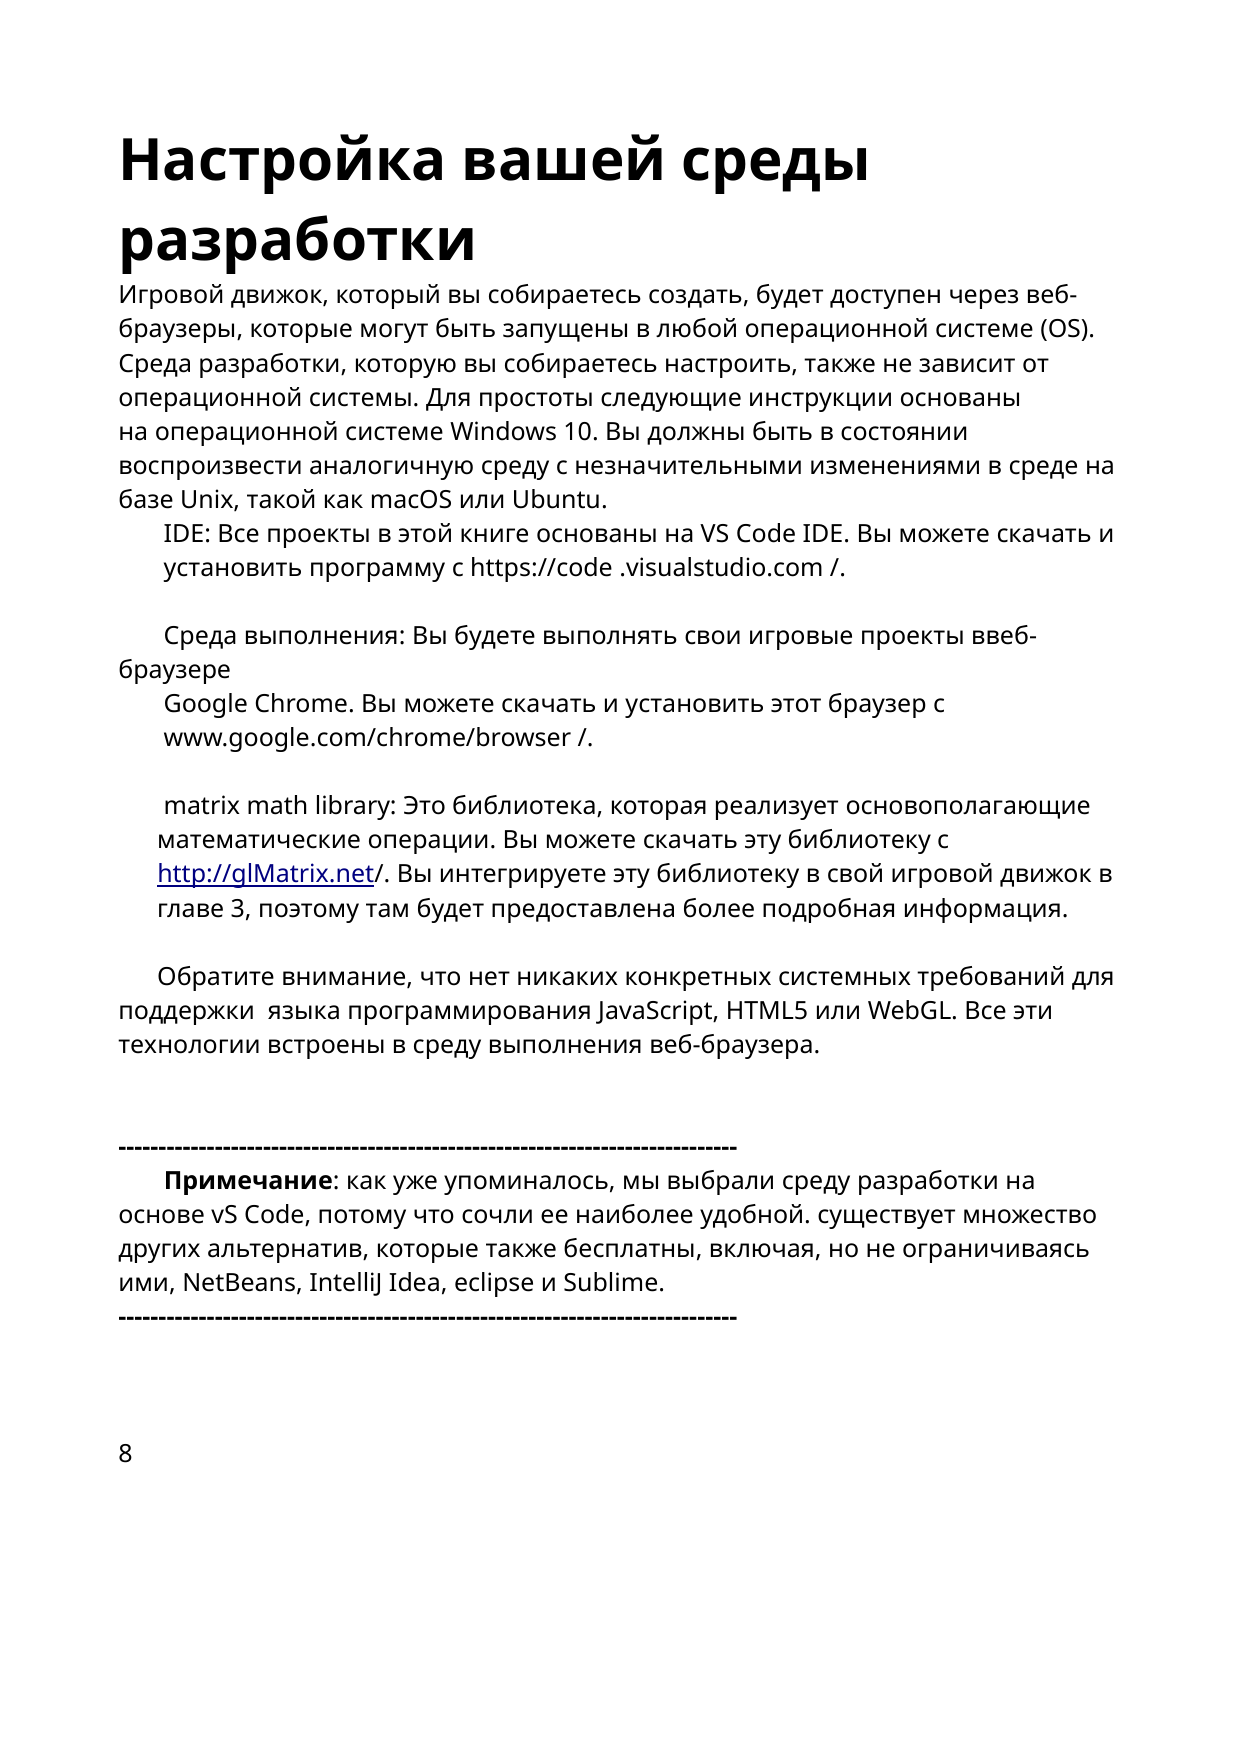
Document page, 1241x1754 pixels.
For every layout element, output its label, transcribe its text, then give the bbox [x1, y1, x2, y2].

text ----------------------------------------------------------------------------- [118, 1129, 1122, 1163]
text IDE: Все проекты в этой книге основаны на VS Code IDE. Вы можете скачать и [118, 516, 1122, 549]
text 8 [118, 1401, 1122, 1469]
text www.google.com/chrome/browser /. [118, 720, 1122, 754]
text установить программу с https://code .visualstudio.com /. [118, 549, 1122, 584]
text Игровой движок, который вы собираетесь создать, будет доступен через веб-браузеры, которые могут быть запущены в любой операционной системе (OS). Среда разработки, которую вы собираетесь настроить, также не зависит от операционной системы. Для простоты следующие инструкции основаны [118, 277, 1122, 413]
text Google Chrome. Вы можете скачать и установить этот браузер с [118, 686, 1122, 720]
text математические операции. Вы можете скачать эту библиотеку с [118, 822, 1122, 856]
text Настройка вашей среды разработки [118, 118, 1122, 277]
text Среда выполнения: Вы будете выполнять свои игровые проекты ввеб-браузере [118, 618, 1122, 686]
text http://glMatrix.net/. Вы интегрируете эту библиотеку в свой игровой движок в [118, 856, 1122, 890]
text matrix math library: Это библиотека, которая реализует основополагающие [118, 788, 1122, 822]
text Примечание: как уже упоминалось, мы выбрали среду разработки на основе vS Code, потому что сочли ее наиболее удобной. существует множество других альтернатив, которые также бесплатны, включая, но не ограничиваясь ими, NetBeans, IntelliJ Idea, eclipse и Sublime. [118, 1163, 1122, 1299]
text Обратите внимание, что нет никаких конкретных системных требований для поддержки языка программирования JavaScript, HTML5 или WebGL. Все эти технологии встроены в среду выполнения веб-браузера. [118, 958, 1122, 1061]
text ----------------------------------------------------------------------------- [118, 1299, 1122, 1333]
text на операционной системе Windows 10. Вы должны быть в состоянии воспроизвести аналогичную среду с незначительными изменениями в среде на базе Unix, такой как macOS или Ubuntu. [118, 413, 1122, 516]
text главе 3, поэтому там будет предоставлена более подробная информация. [118, 890, 1122, 924]
